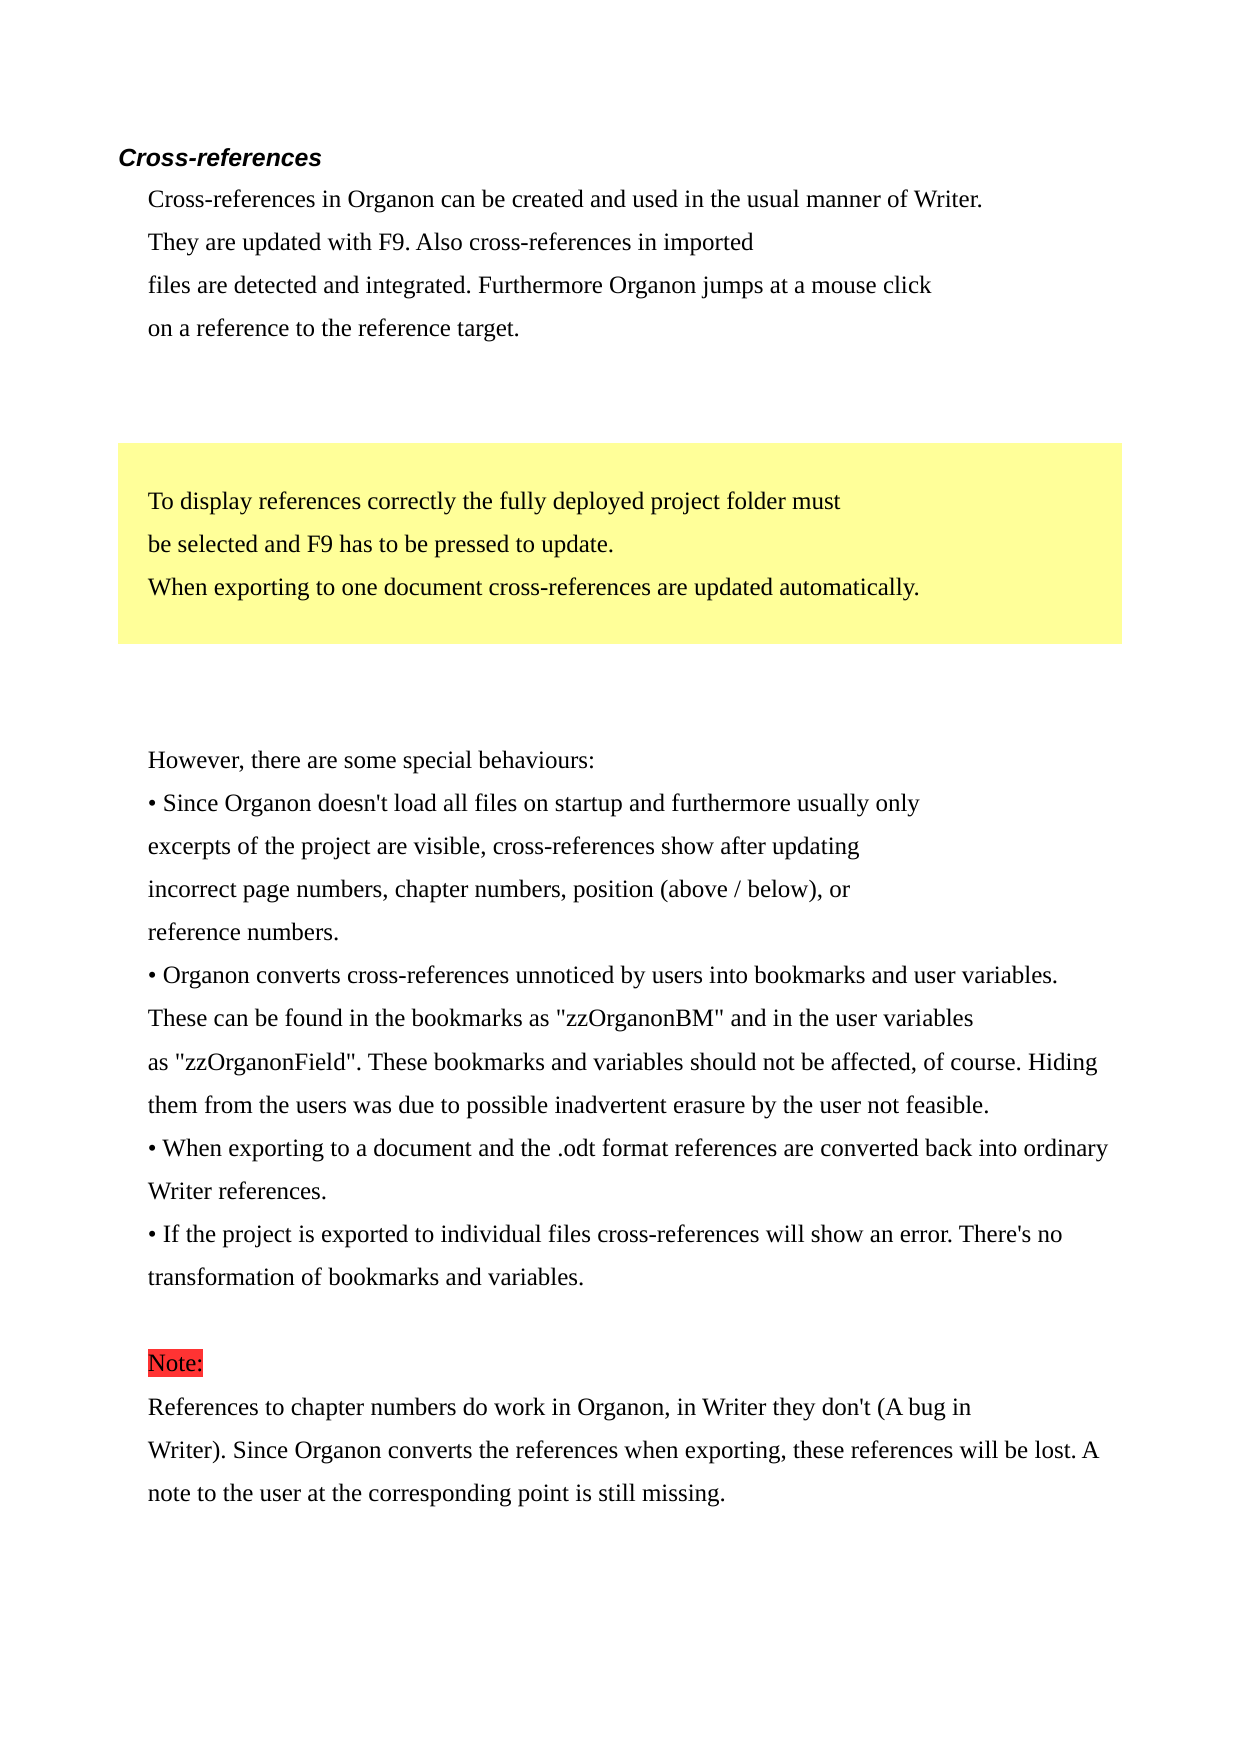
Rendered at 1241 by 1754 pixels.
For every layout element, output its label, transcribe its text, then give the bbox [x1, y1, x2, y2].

text To display references correctly the fully deployed project folder must be selected and F9 has to be pressed to update. When exporting to one document cross-references are updated automatically. [148, 486, 1122, 601]
text Cross-references in Organon can be created and used in the usual manner of Writer. They are updated with F9. Also cross-references in imported files are detected and integrated. Furthermore Organon jumps at a mouse click on a reference to the reference target. [148, 184, 1122, 428]
subtitle Cross-references [118, 143, 1122, 172]
text However, there are some special behaviours: • Since Organon doesn't load all files on startup and furthermore usually only excerpts of the project are visible, cross-references show after updating incorrect page numbers, chapter numbers, position (above / below), or reference numbers. • Organon converts cross-references unnoticed by users into bookmarks and user variables. These can be found in the bookmarks as "zzOrganonBM" and in the user variables as "zzOrganonField". These bookmarks and variables should not be affected, of course. Hiding them from the users was due to possible inadvertent erasure by the user not feasible. • When exporting to a document and the .odt format references are converted back into ordinary Writer references. • If the project is exported to individual files cross-references will show an error. There's no transformation of bookmarks and variables. Note: References to chapter numbers do work in Organon, in Writer they don't (A bug in Writer). Since Organon converts the references when exporting, these references will be lost. A note to the user at the corresponding point is still missing. [148, 658, 1122, 1507]
